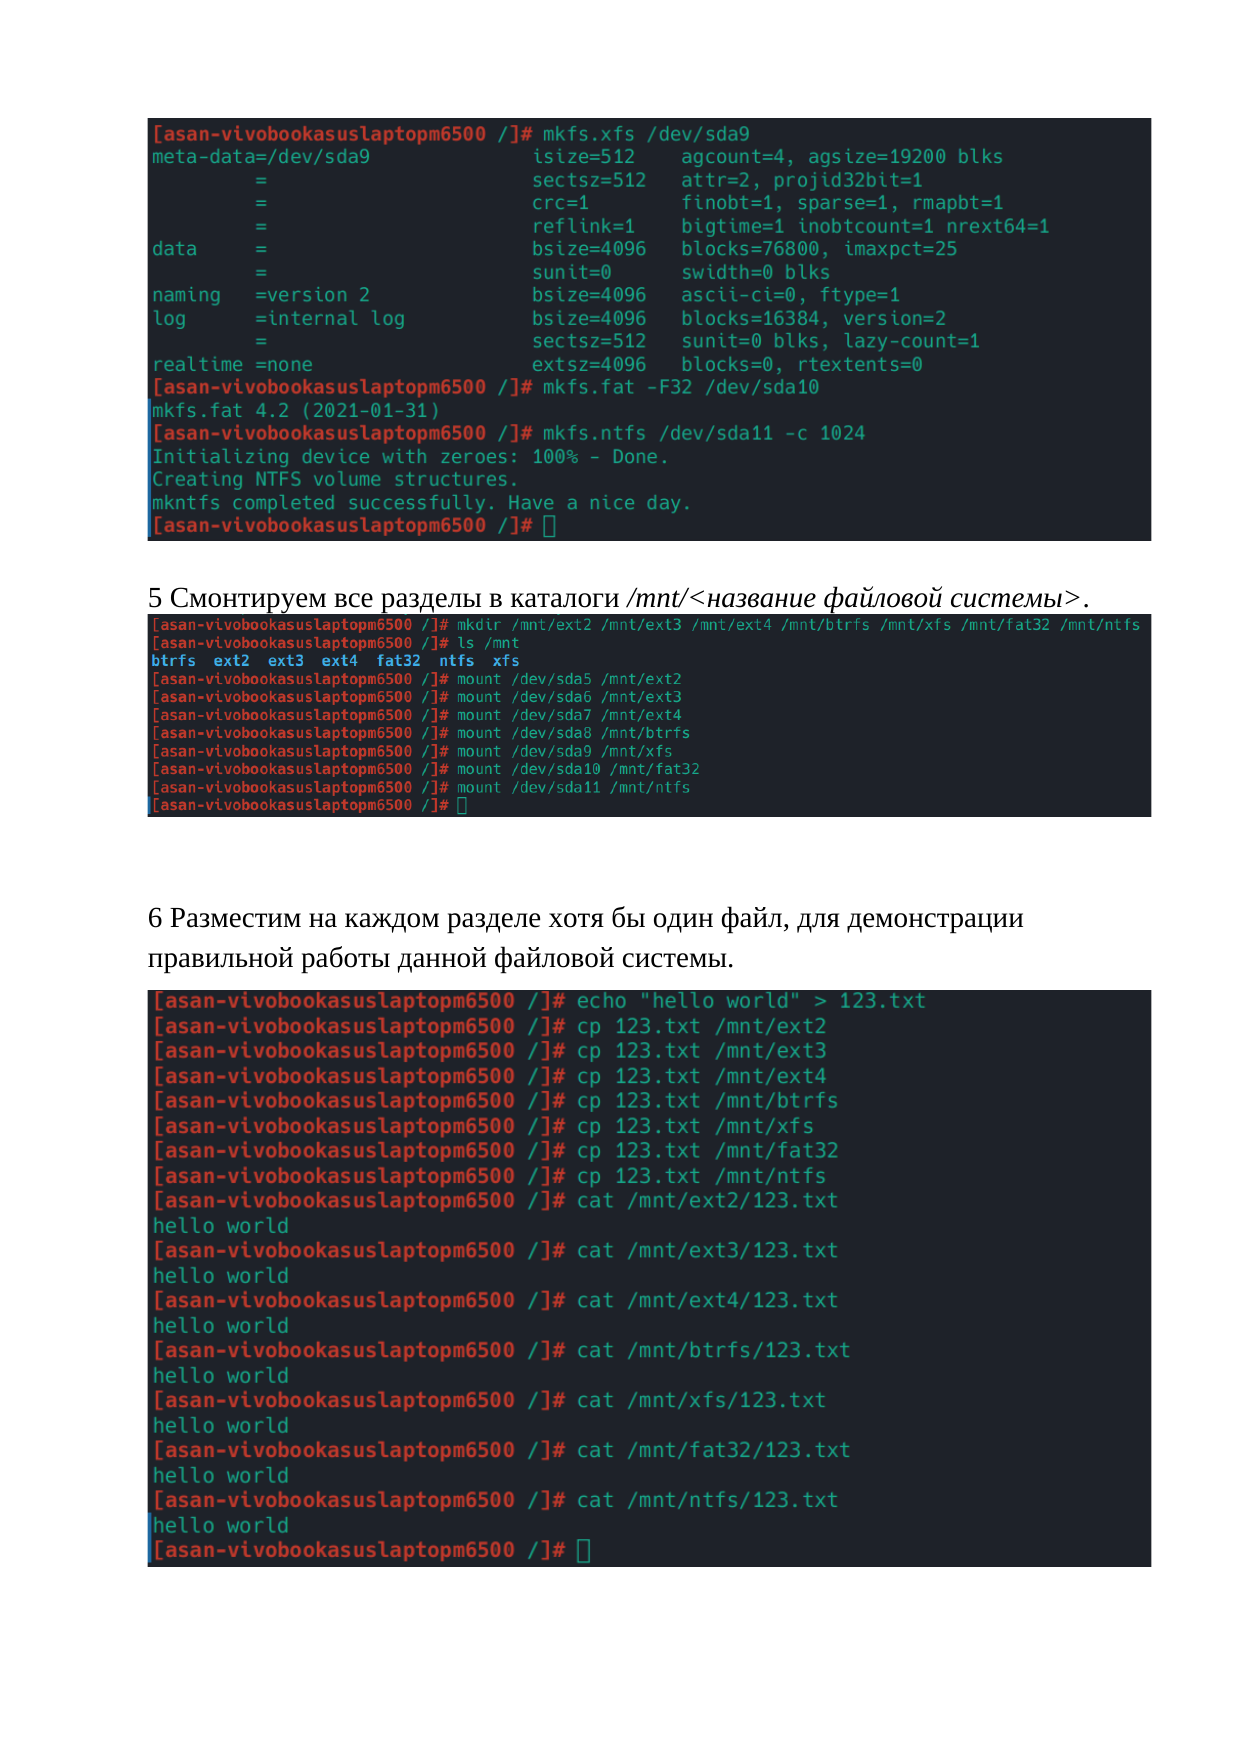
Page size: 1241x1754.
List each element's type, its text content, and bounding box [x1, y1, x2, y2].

text 5 Смонтируем все разделы в каталоги /mnt/<название файловой системы>. [148, 580, 1152, 614]
picture [147, 118, 1152, 541]
picture [147, 990, 1152, 1567]
text 6 Разместим на каждом разделе хотя бы один файл, для демонстрации правильной работы данной файловой системы. [148, 900, 1152, 974]
picture [147, 614, 1152, 817]
